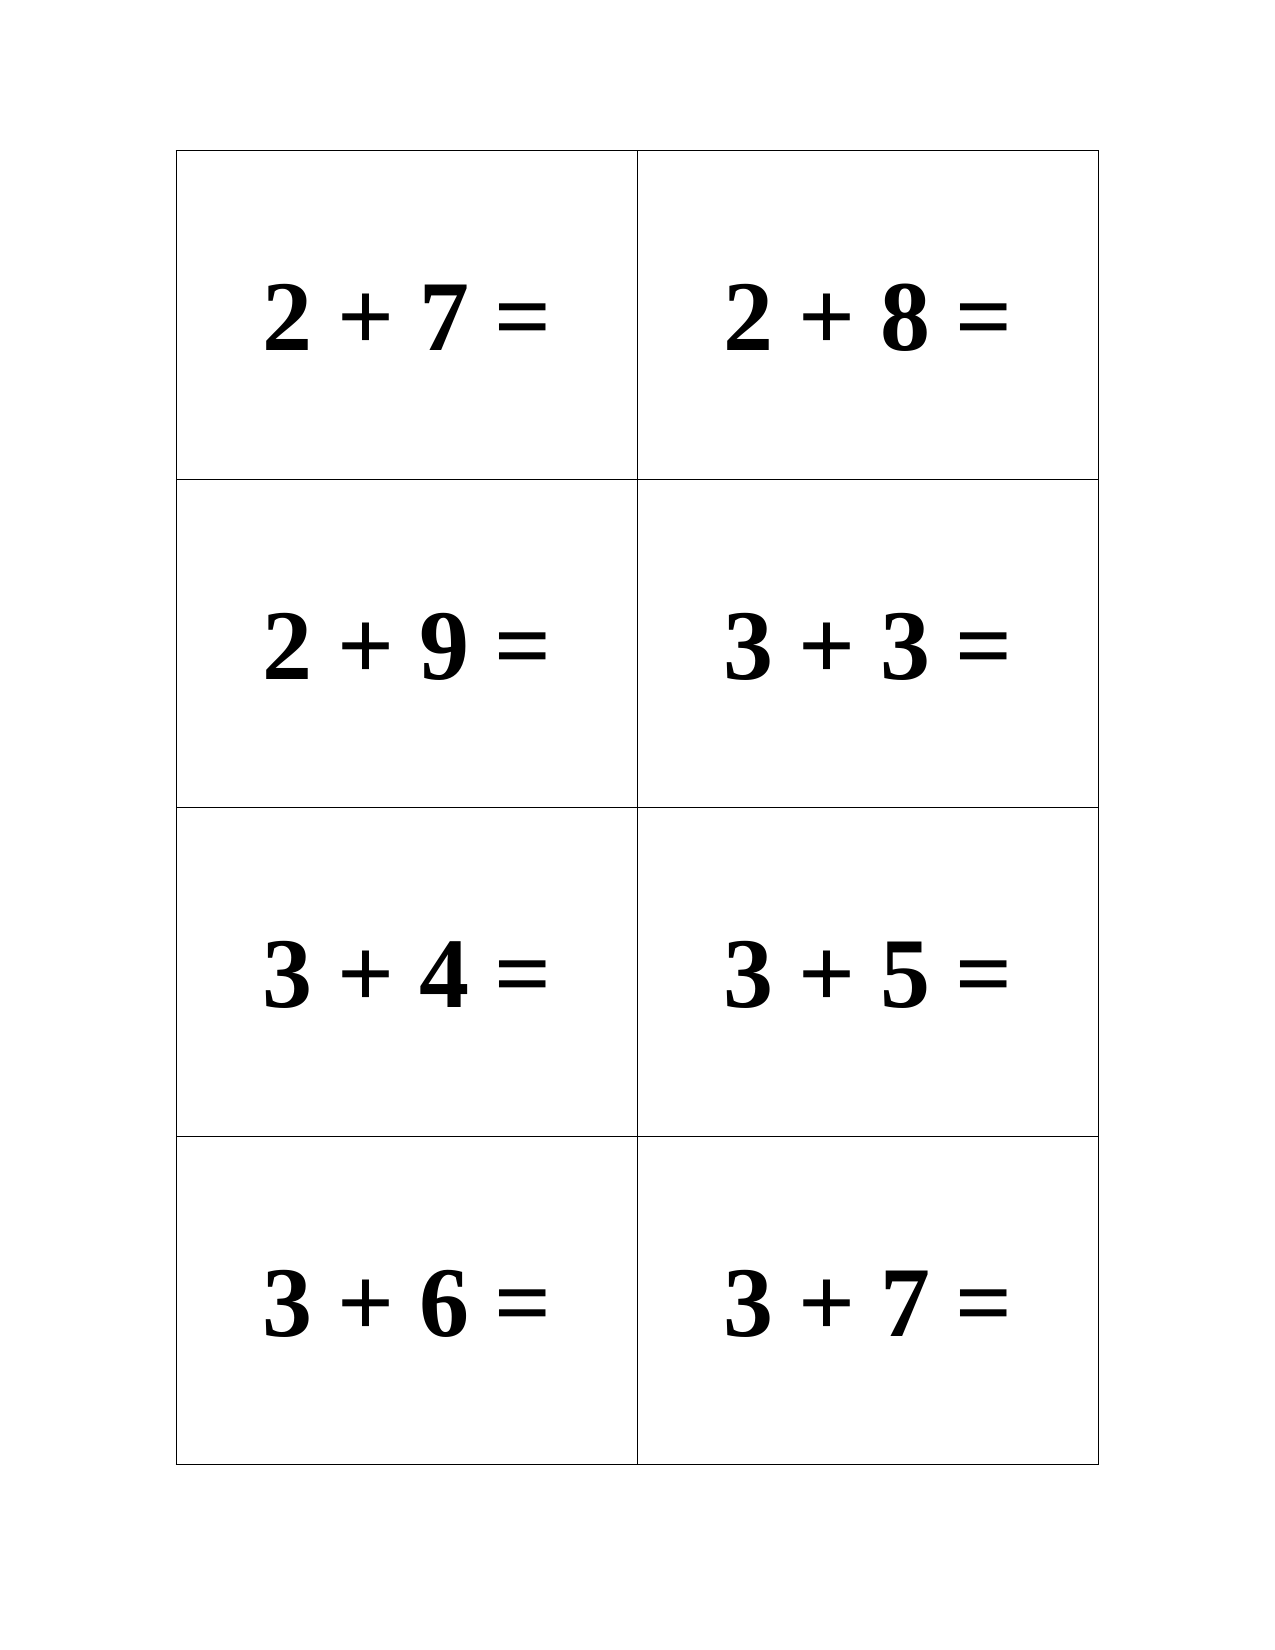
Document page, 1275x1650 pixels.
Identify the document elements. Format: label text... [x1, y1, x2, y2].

table_cell 3 + 7 = [638, 1137, 1098, 1464]
table_cell 2 + 7 = [177, 151, 637, 478]
table_cell 3 + 5 = [638, 808, 1098, 1136]
table_cell 3 + 3 = [638, 480, 1098, 807]
table_cell 3 + 6 = [177, 1137, 637, 1464]
table_cell 3 + 4 = [177, 808, 637, 1136]
table_cell 2 + 8 = [638, 151, 1098, 478]
table_cell 2 + 9 = [177, 480, 637, 807]
